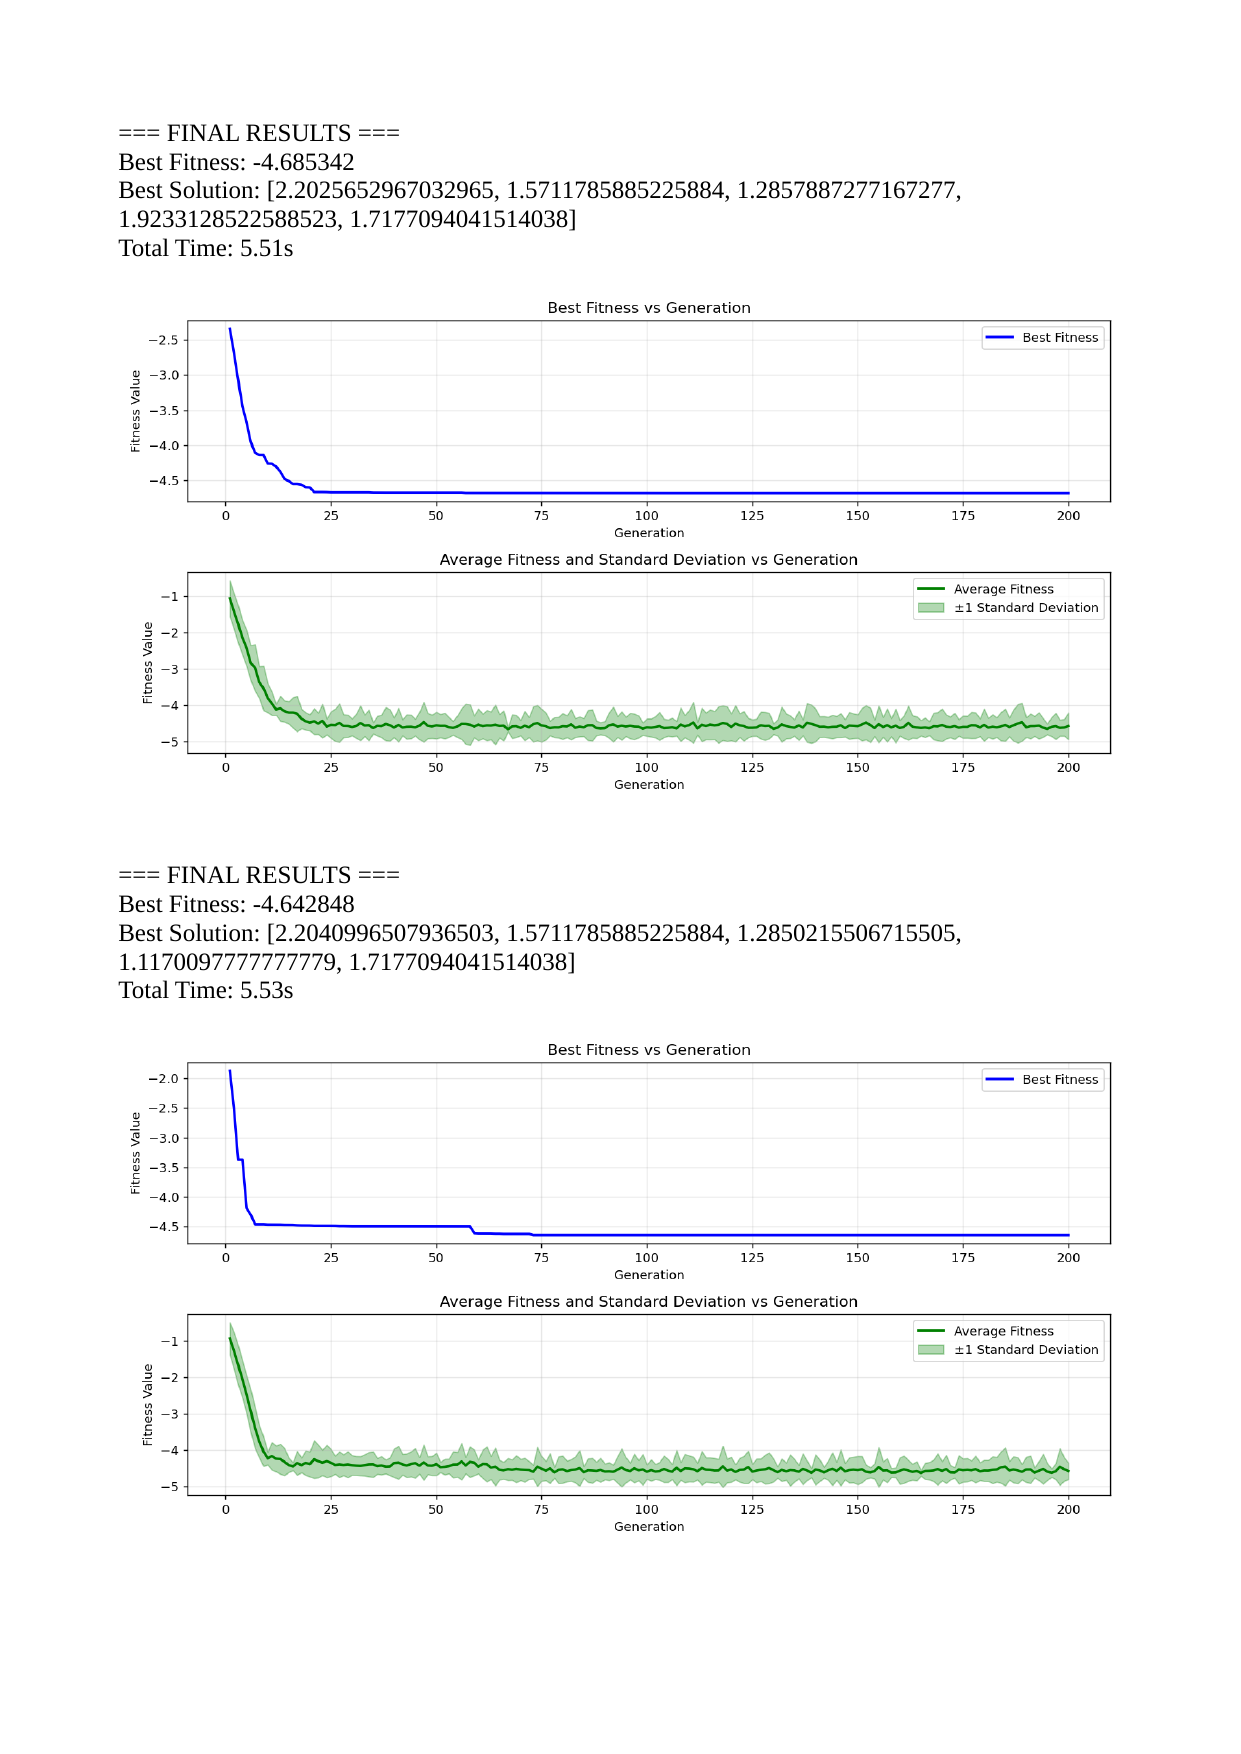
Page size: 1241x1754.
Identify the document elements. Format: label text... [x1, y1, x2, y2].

text Best Fitness: -4.685342 [118, 147, 1122, 176]
picture [118, 290, 1123, 803]
text Total Time: 5.53s [118, 975, 1122, 1004]
text Total Time: 5.51s [118, 233, 1122, 262]
text === FINAL RESULTS === [118, 118, 1122, 147]
text === FINAL RESULTS === [118, 860, 1122, 889]
text Best Solution: [2.2025652967032965, 1.5711785885225884, 1.2857887277167277, 1.9233128522588523, 1.7177094041514038] [118, 176, 1122, 233]
text Best Solution: [2.2040996507936503, 1.5711785885225884, 1.2850215506715505, 1.1170097777777779, 1.7177094041514038] [118, 918, 1122, 975]
text Best Fitness: -4.642848 [118, 889, 1122, 918]
picture [118, 1032, 1123, 1545]
